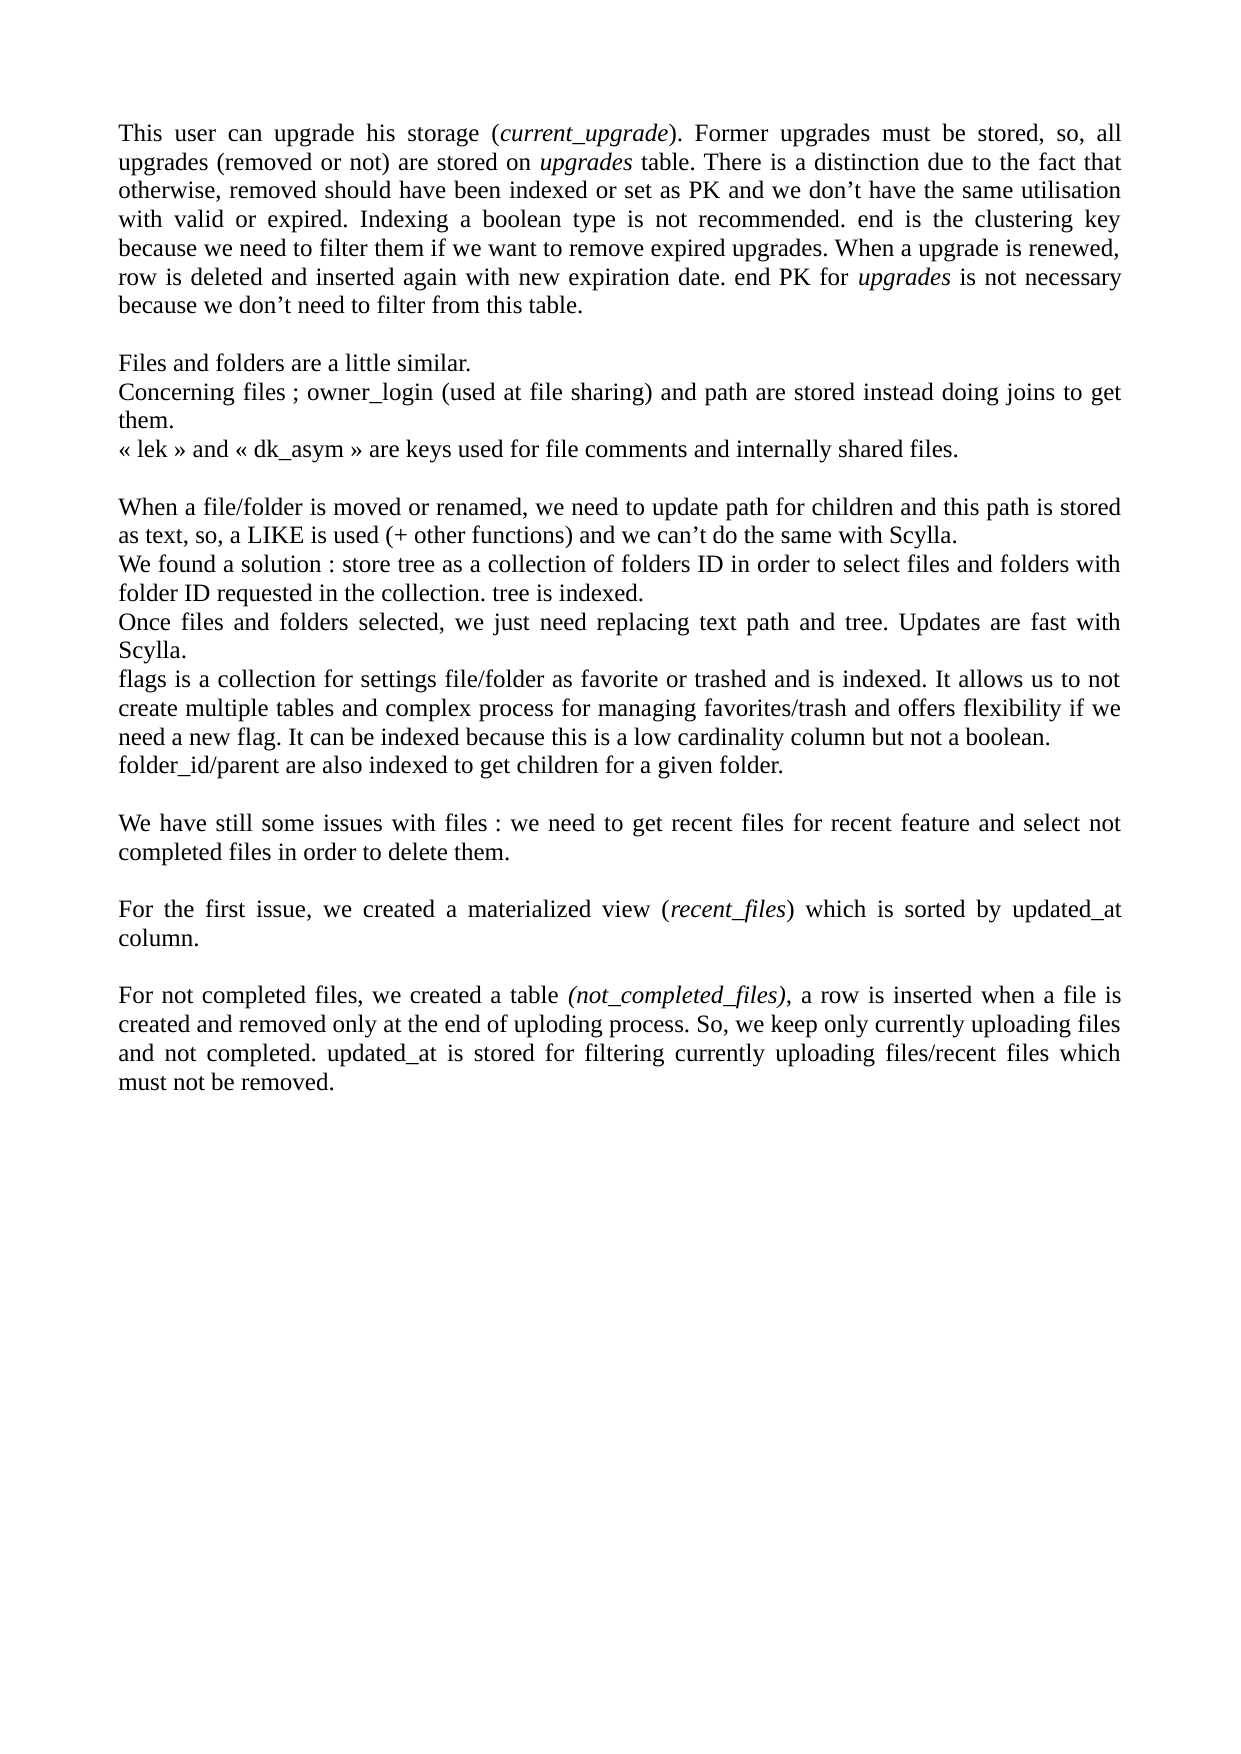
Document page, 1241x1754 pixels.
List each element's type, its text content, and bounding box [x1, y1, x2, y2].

text We found a solution : store tree as a collection of folders ID in order to select files and folders with folder ID requested in the collection. tree is indexed. [118, 549, 1122, 607]
text flags is a collection for settings file/folder as favorite or trashed and is indexed. It allows us to not create multiple tables and complex process for managing favorites/trash and offers flexibility if we need a new flag. It can be indexed because this is a low cardinality column but not a boolean. [118, 664, 1122, 751]
text We have still some issues with files : we need to get recent files for recent feature and select not completed files in order to delete them. [118, 808, 1122, 866]
text folder_id/parent are also indexed to get children for a given folder. [118, 751, 1122, 779]
text This user can upgrade his storage (current_upgrade). Former upgrades must be stored, so, all upgrades (removed or not) are stored on upgrades table. There is a distinction due to the fact that otherwise, removed should have been indexed or set as PK and we don’t have the same utilisation with valid or expired. Indexing a boolean type is not recommended. end is the clustering key because we need to filter them if we want to remove expired upgrades. When a upgrade is renewed, row is deleted and inserted again with new expiration date. end PK for upgrades is not necessary because we don’t need to filter from this table. [118, 118, 1122, 319]
text For not completed files, we created a table (not_completed_files), a row is inserted when a file is created and removed only at the end of uploding process. So, we keep only currently uploading files and not completed. updated_at is stored for filtering currently uploading files/recent files which must not be removed. [118, 981, 1122, 1096]
text When a file/folder is moved or renamed, we need to update path for children and this path is stored as text, so, a LIKE is used (+ other functions) and we can’t do the same with Scylla. [118, 492, 1122, 549]
text For the first issue, we created a materialized view (recent_files) which is sorted by updated_at column. [118, 894, 1122, 952]
text « lek » and « dk_asym » are keys used for file comments and internally shared files. [118, 434, 1122, 463]
text Files and folders are a little similar. [118, 348, 1122, 377]
text Once files and folders selected, we just need replacing text path and tree. Updates are fast with Scylla. [118, 607, 1122, 664]
text Concerning files ; owner_login (used at file sharing) and path are stored instead doing joins to get them. [118, 377, 1122, 434]
